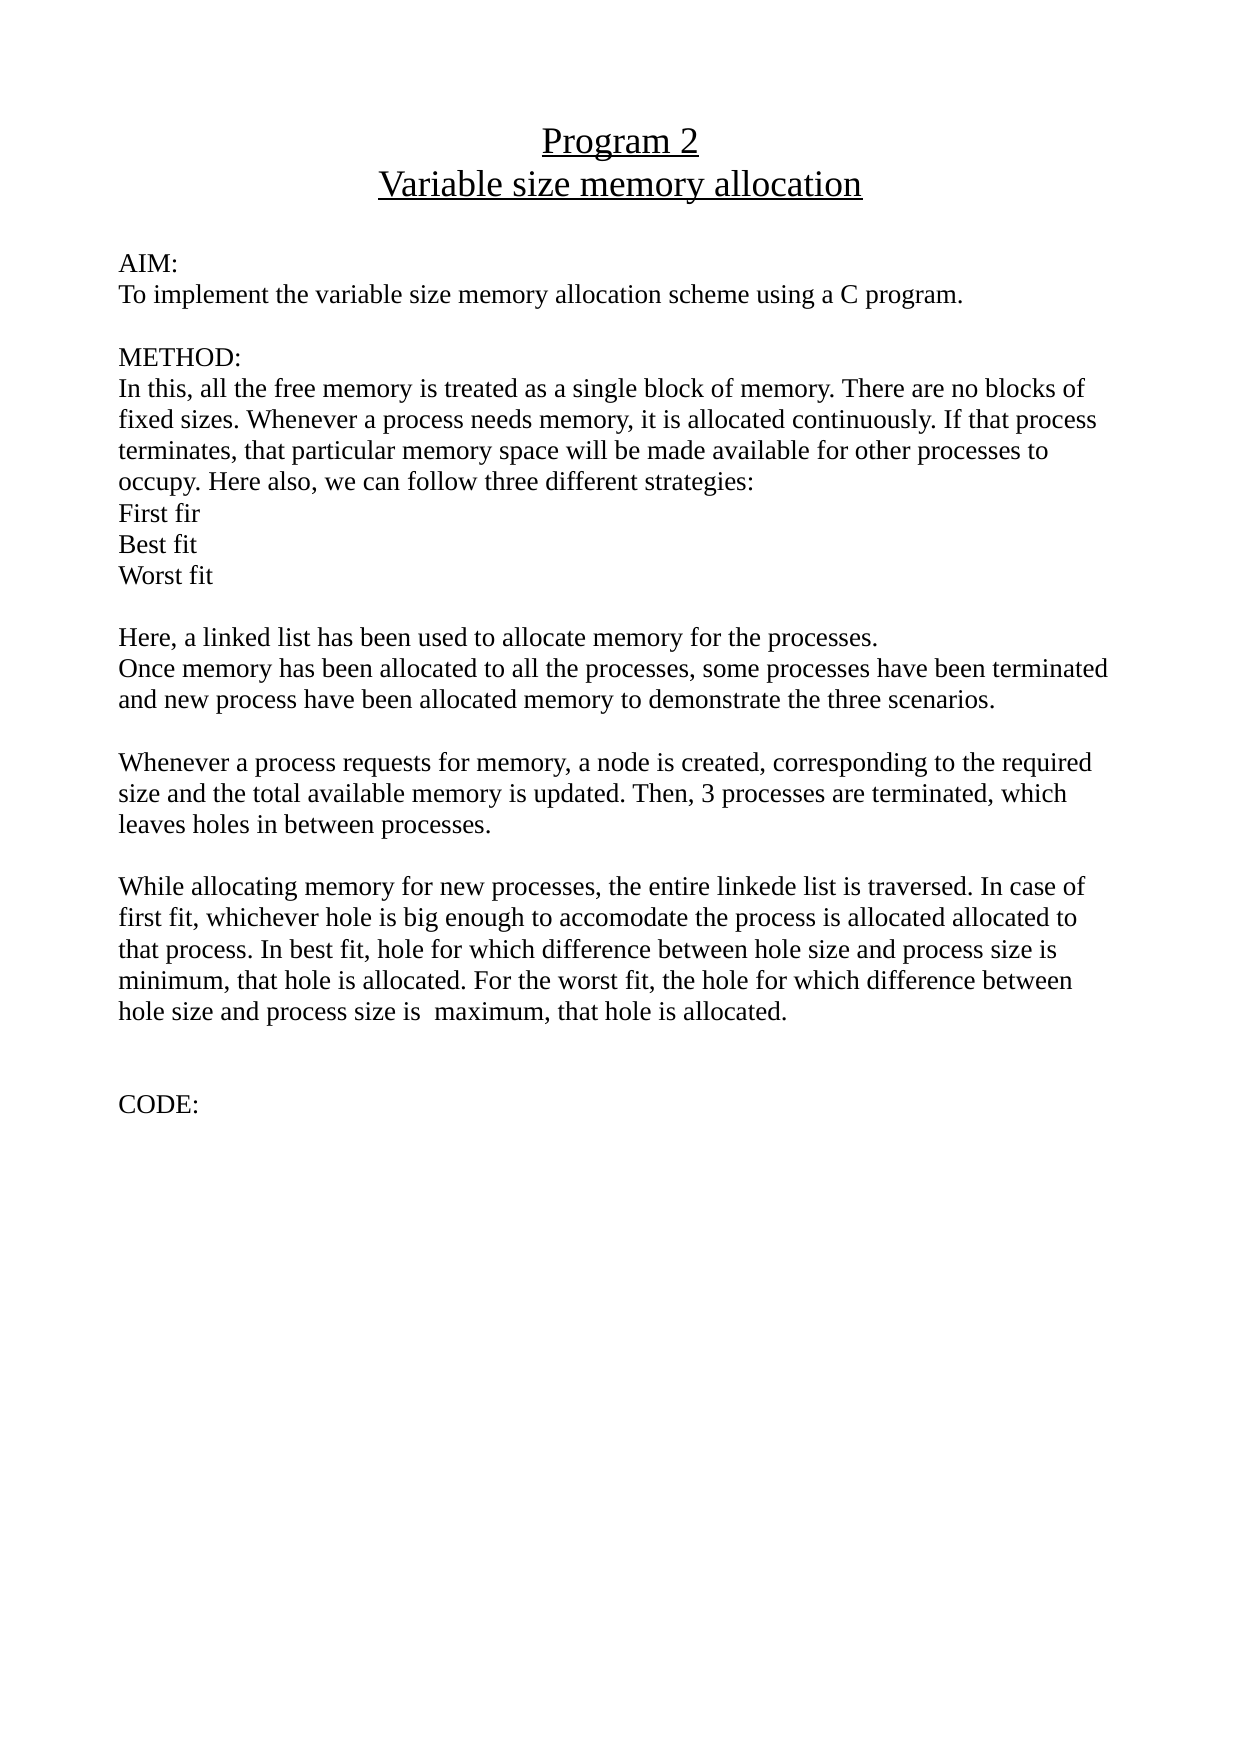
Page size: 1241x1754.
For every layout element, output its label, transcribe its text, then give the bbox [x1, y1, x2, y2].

text In this, all the free memory is treated as a single block of memory. There are no blocks of fixed sizes. Whenever a process needs memory, it is allocated continuously. If that process terminates, that particular memory space will be made available for other processes to occupy. Here also, we can follow three different strategies: [118, 372, 1122, 497]
text Once memory has been allocated to all the processes, some processes have been terminated and new process have been allocated memory to demonstrate the three scenarios. [118, 652, 1122, 715]
text Whenever a process requests for memory, a node is created, corresponding to the required size and the total available memory is updated. Then, 3 processes are terminated, which leaves holes in between processes. [118, 746, 1122, 839]
text AIM: [118, 247, 1122, 279]
text First fir [118, 497, 1122, 528]
text Here, a linked list has been used to allocate memory for the processes. [118, 621, 1122, 652]
text Variable size memory allocation [118, 161, 1122, 204]
text To implement the variable size memory allocation scheme using a C program. [118, 279, 1122, 310]
text Program 2 [118, 118, 1122, 161]
text Best fit [118, 528, 1122, 559]
text While allocating memory for new processes, the entire linkede list is traversed. In case of first fit, whichever hole is big enough to accomodate the process is allocated allocated to that process. In best fit, hole for which difference between hole size and process size is minimum, that hole is allocated. For the worst fit, the hole for which difference between hole size and process size is maximum, that hole is allocated. [118, 870, 1122, 1026]
text METHOD: [118, 341, 1122, 372]
text CODE: [118, 1088, 1122, 1119]
text Worst fit [118, 559, 1122, 590]
